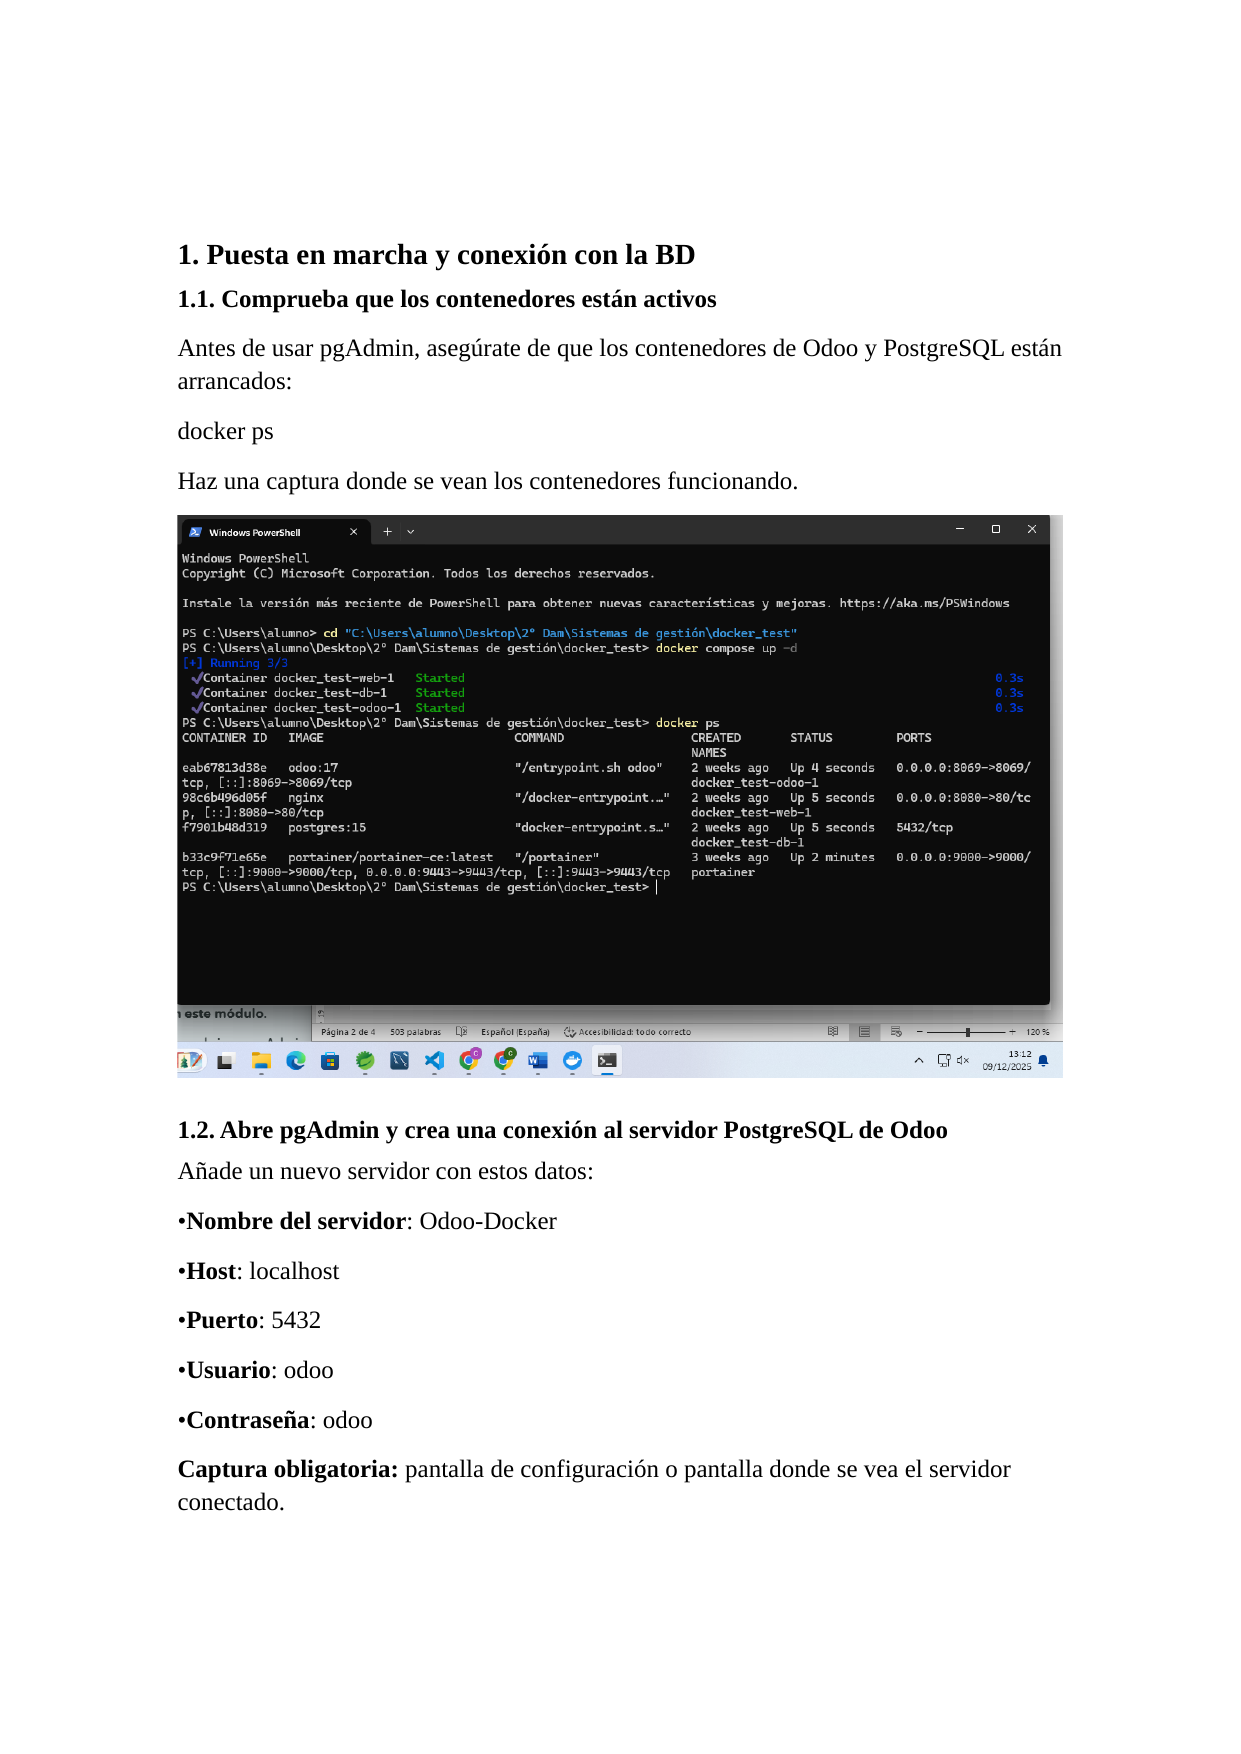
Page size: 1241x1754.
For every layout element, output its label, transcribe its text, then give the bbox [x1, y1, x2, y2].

text Añade un nuevo servidor con estos datos: [177, 1156, 1063, 1185]
text •Usuario: odoo [177, 1355, 1063, 1384]
text •Puerto: 5432 [177, 1305, 1063, 1334]
text Captura obligatoria: pantalla de configuración o pantalla donde se vea el servidor conectado. [177, 1454, 1063, 1516]
subtitle 1.2. Abre pgAdmin y crea una conexión al servidor PostgreSQL de Odoo [177, 1115, 1063, 1144]
text 1.1. Comprueba que los contenedores están activos [177, 284, 1063, 312]
text Antes de usar pgAdmin, asegúrate de que los contenedores de Odoo y PostgreSQL están arrancados: [177, 333, 1063, 395]
text docker ps [177, 416, 1063, 445]
text •Nombre del servidor: Odoo-Docker [177, 1206, 1063, 1235]
text •Host: localhost [177, 1256, 1063, 1284]
text Haz una captura donde se vean los contenedores funcionando. [177, 466, 1063, 494]
subtitle 1. Puesta en marcha y conexión con la BD [177, 237, 1063, 270]
text •Contraseña: odoo [177, 1405, 1063, 1433]
